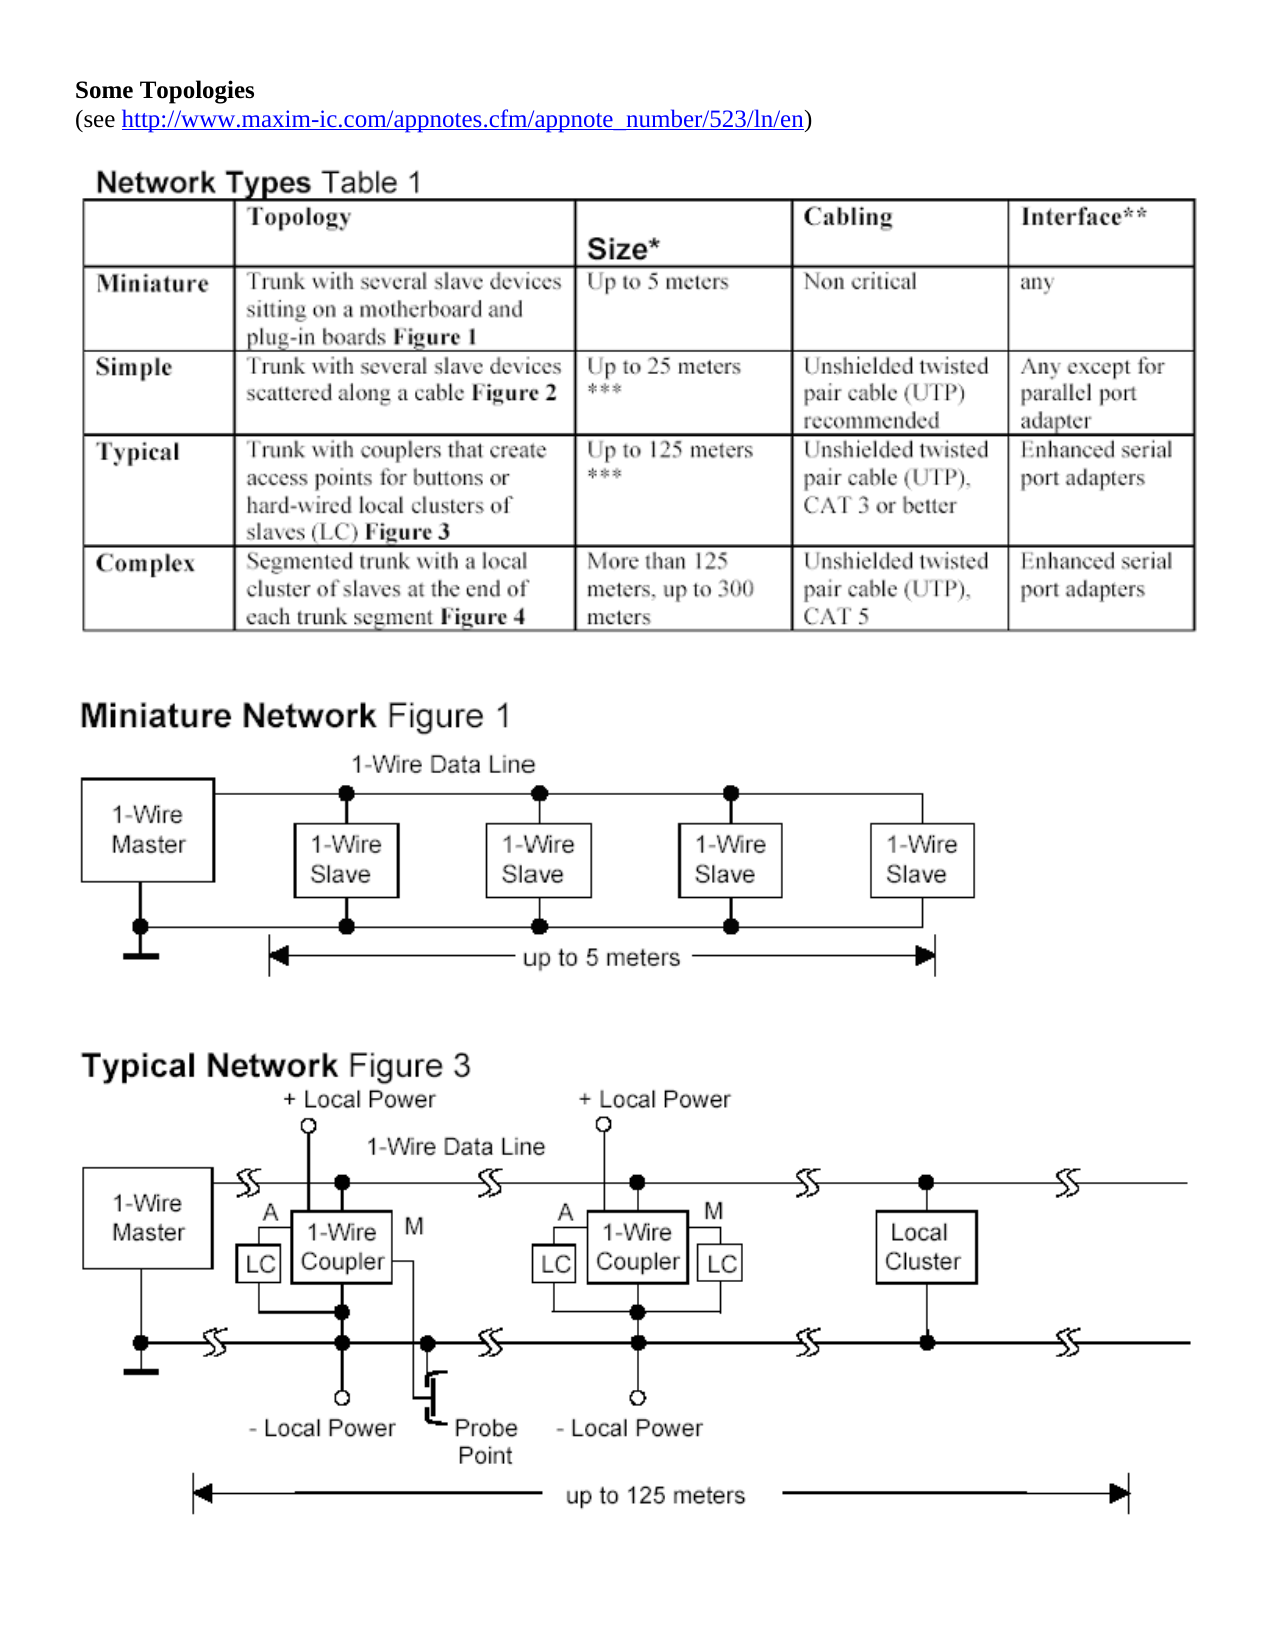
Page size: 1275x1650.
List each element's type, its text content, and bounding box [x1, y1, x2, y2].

text (see http://www.maxim-ic.com/appnotes.cfm/appnote_number/523/ln/en) [75, 104, 1200, 132]
picture [75, 161, 1200, 637]
picture [75, 1045, 1200, 1519]
subtitle Some Topologies [75, 75, 1200, 104]
picture [75, 693, 983, 988]
